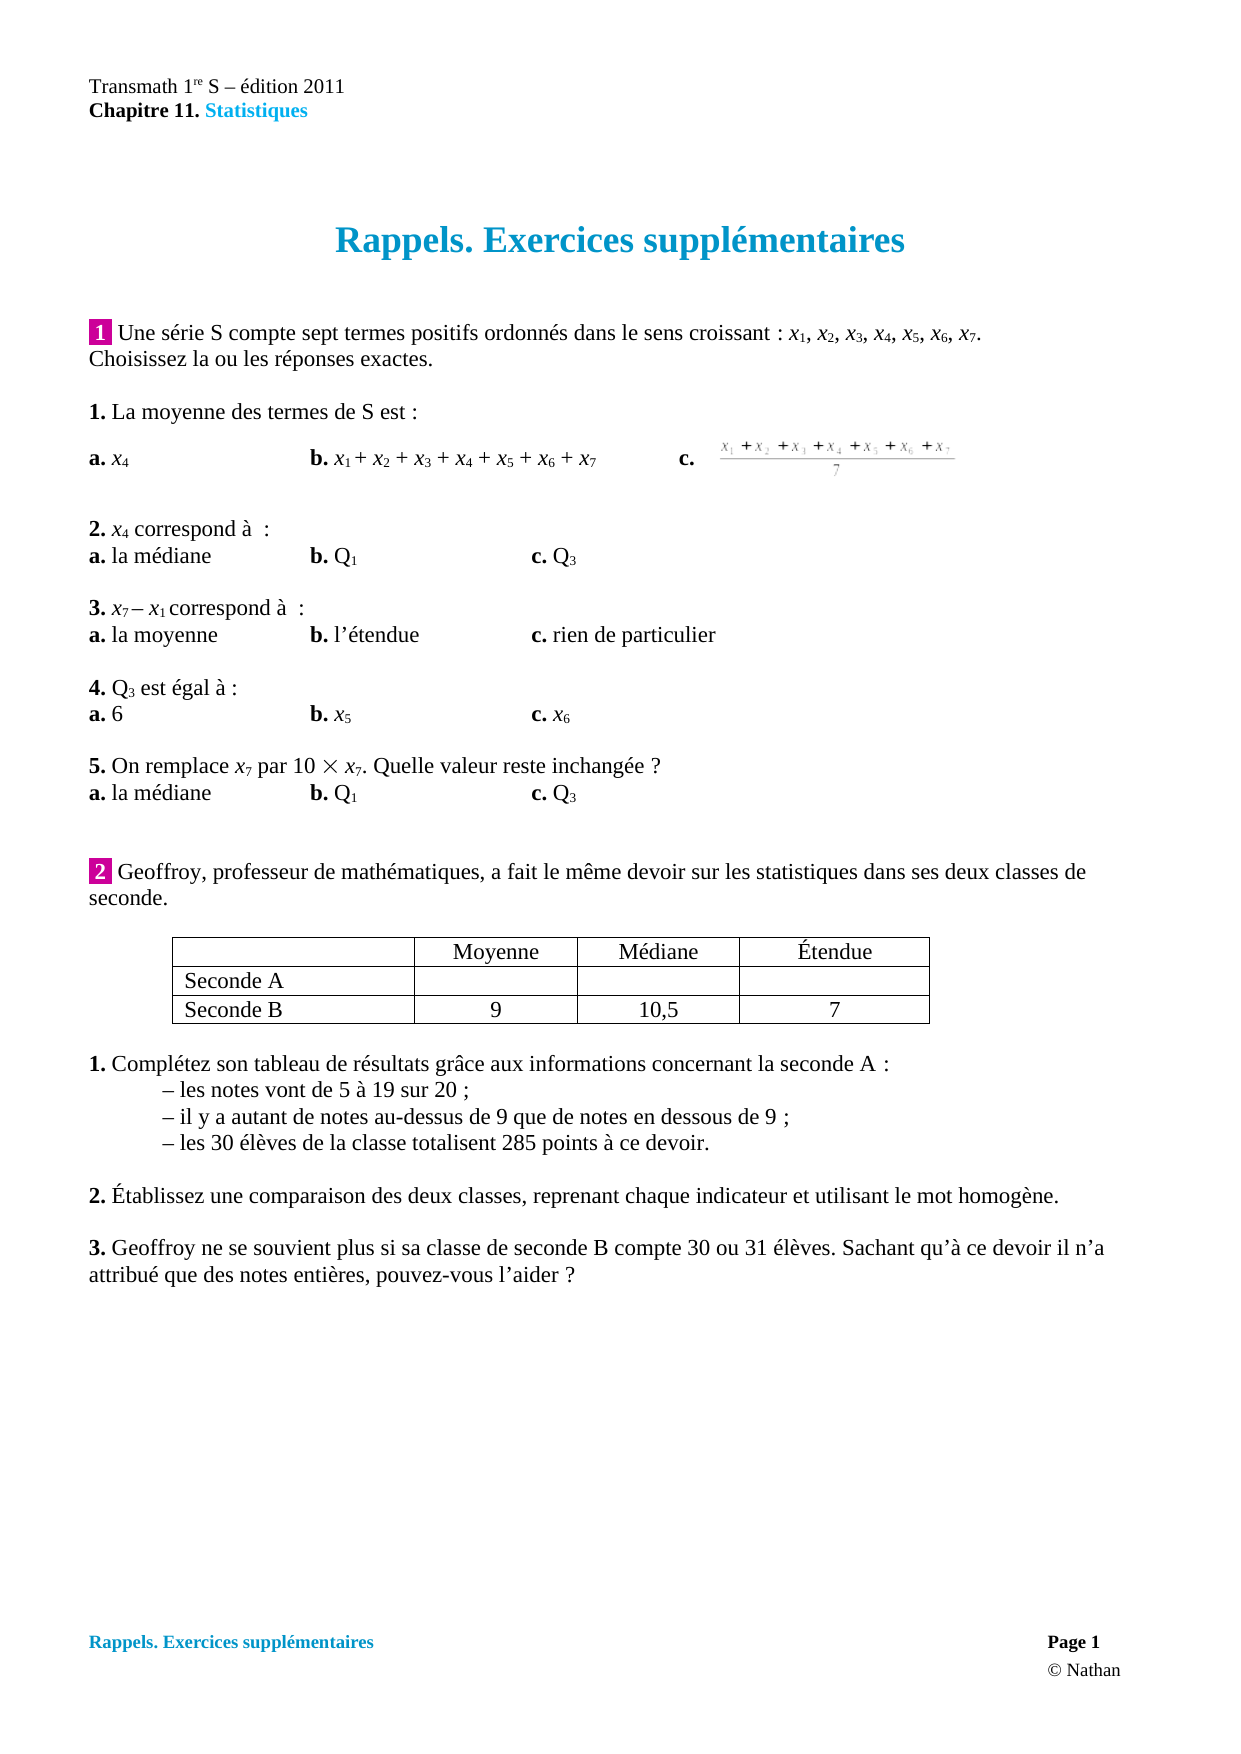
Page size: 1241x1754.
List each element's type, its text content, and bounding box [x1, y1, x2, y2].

text – les notes vont de 5 à 19 sur 20 ; [89, 1076, 1152, 1103]
text 1 Une série S compte sept termes positifs ordonnés dans le sens croissant : x1, x2, x3, x4, x5, x6, x7. [89, 319, 1152, 345]
table_cell 7 [740, 996, 929, 1023]
text Choisissez la ou les réponses exactes. [89, 345, 1152, 372]
table_header Moyenne [415, 938, 577, 966]
text a. la médiane b. Q1 c. Q3 [89, 779, 1152, 805]
title Rappels. Exercices supplémentaires [89, 217, 1152, 260]
text 1. La moyenne des termes de S est : [89, 398, 1152, 424]
table_header [173, 938, 414, 966]
text 2. Établissez une comparaison des deux classes, reprenant chaque indicateur et utilisant le mot homogène. [89, 1182, 1152, 1208]
text 5. On remplace x7 par 10  x7. Quelle valeur reste inchangée ? [89, 753, 1152, 779]
text 2. x4 correspond à : [89, 515, 1152, 542]
text – il y a autant de notes au-dessus de 9 que de notes en dessous de 9 ; [89, 1103, 1152, 1129]
table_cell Seconde A [173, 967, 414, 995]
text a. 6 b. x5 c. x6 [89, 700, 1152, 726]
table_header Médiane [578, 938, 739, 966]
text 3. x7 – x1 correspond à : [89, 594, 1152, 621]
text a. x4 b. x1 + x2 + x3 + x4 + x5 + x6 + x7 c. [89, 424, 1152, 489]
text a. la médiane b. Q1 c. Q3 [89, 542, 1152, 568]
text 4. Q3 est égal à : [89, 673, 1152, 700]
table_cell Seconde B [173, 996, 414, 1023]
table_cell [415, 967, 577, 995]
text 1. Complétez son tableau de résultats grâce aux informations concernant la seconde A : [89, 1050, 1152, 1076]
table_cell 9 [415, 996, 577, 1023]
text a. la moyenne b. l’étendue c. rien de particulier [89, 621, 1152, 647]
table_cell 10,5 [578, 996, 739, 1023]
text – les 30 élèves de la classe totalisent 285 points à ce devoir. [89, 1129, 1152, 1155]
text 2 Geoffroy, professeur de mathématiques, a fait le même devoir sur les statistiques dans ses deux classes de seconde. [89, 858, 1152, 911]
table_cell [578, 967, 739, 995]
text 3. Geoffroy ne se souvient plus si sa classe de seconde B compte 30 ou 31 élèves. Sachant qu’à ce devoir il n’a attribué que des notes entières, pouvez-vous l’aider ? [89, 1234, 1152, 1287]
table_header Étendue [740, 938, 929, 966]
table_cell [740, 967, 929, 995]
